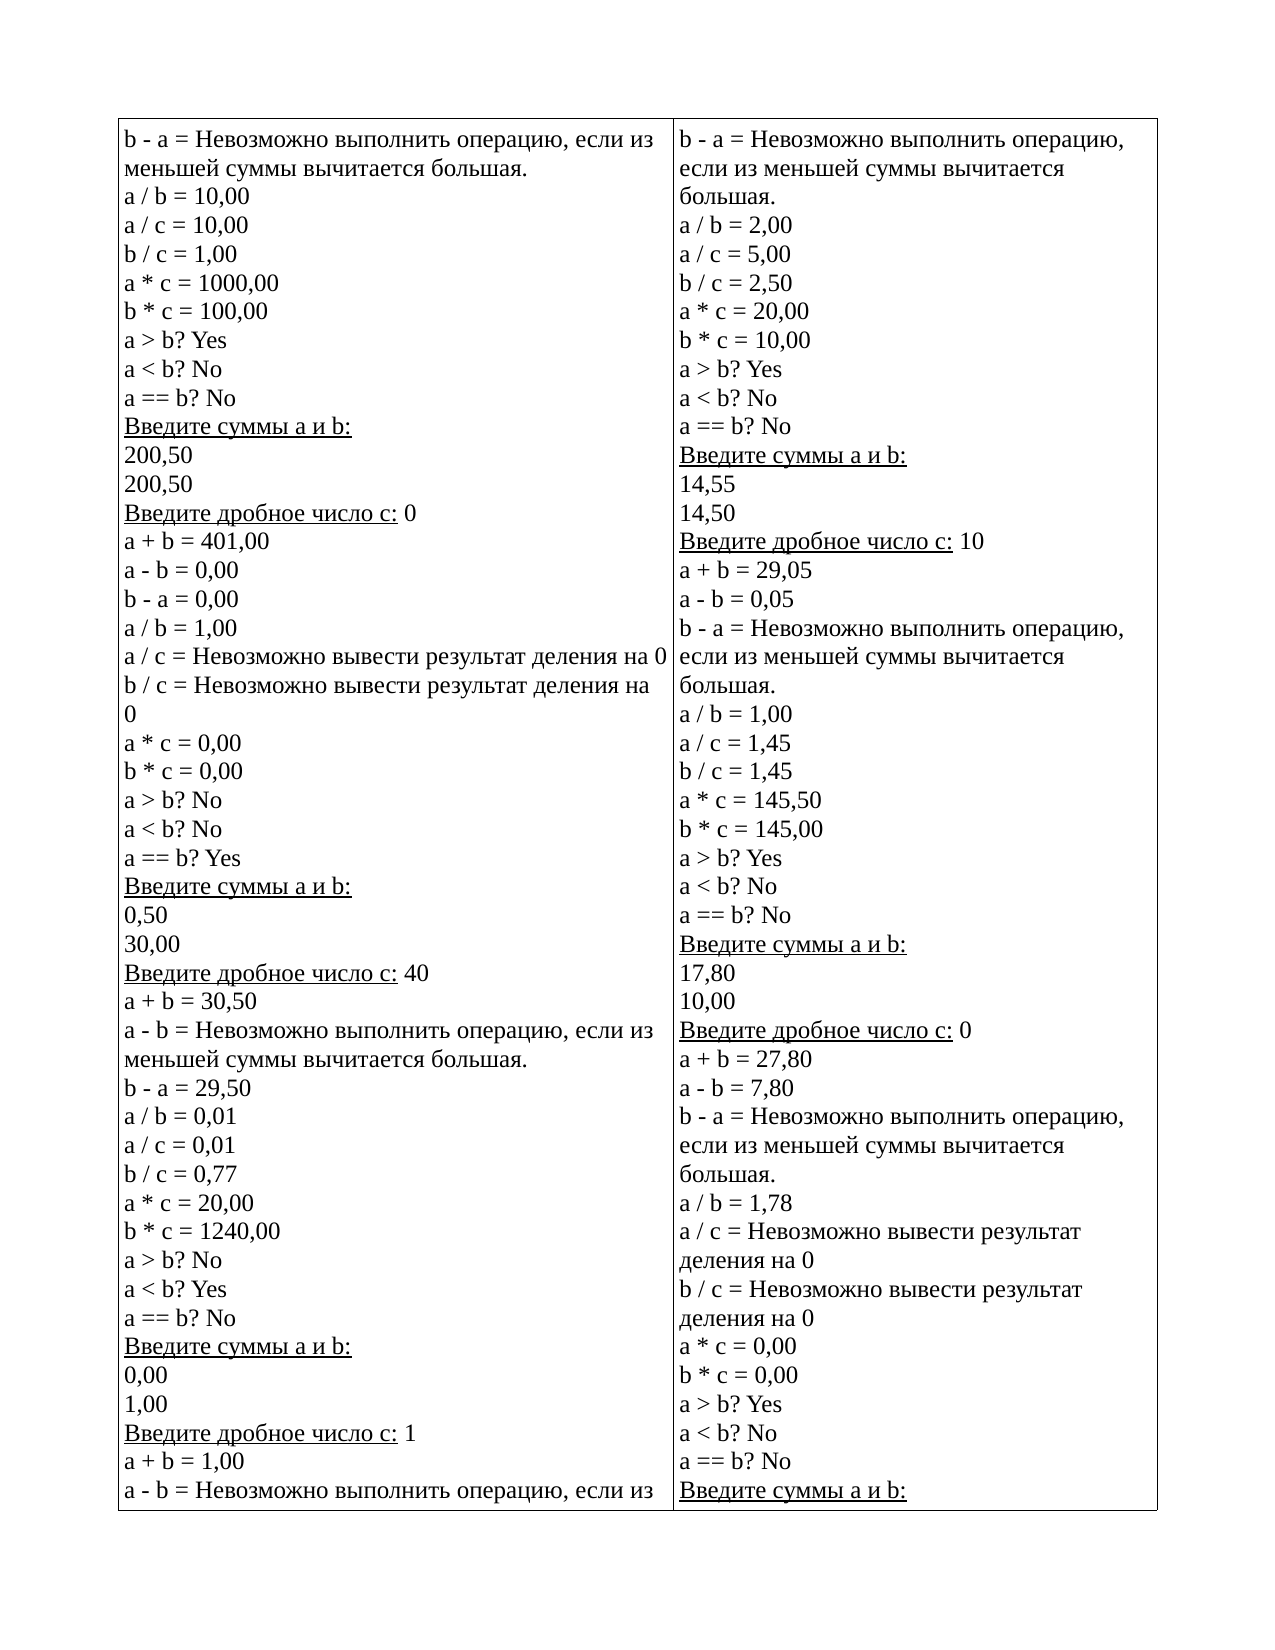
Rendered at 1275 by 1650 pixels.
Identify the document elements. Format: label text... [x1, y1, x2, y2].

table_cell b - a = Невозможно выполнить операцию, если из меньшей суммы вычитается большая. a / b = 10,00 a / c = 10,00 b / c = 1,00 a * c = 1000,00 b * c = 100,00 a > b? Yes a < b? No a == b? No Введите суммы a и b: 200,50 200,50 Введите дробное число c: 0 a + b = 401,00 a - b = 0,00 b - a = 0,00 a / b = 1,00 a / c = Невозможно вывести результат деления на 0 b / c = Невозможно вывести результат деления на 0 a * c = 0,00 b * c = 0,00 a > b? No a < b? No a == b? Yes Введите суммы a и b: 0,50 30,00 Введите дробное число c: 40 a + b = 30,50 a - b = Невозможно выполнить операцию, если из меньшей суммы вычитается большая. b - a = 29,50 a / b = 0,01 a / c = 0,01 b / c = 0,77 a * c = 20,00 b * c = 1240,00 a > b? No a < b? Yes a == b? No Введите суммы a и b: 0,00 1,00 Введите дробное число c: 1 a + b = 1,00 a - b = Невозможно выполнить операцию, если из [119, 119, 673, 1510]
table_cell b - a = Невозможно выполнить операцию, если из меньшей суммы вычитается большая. a / b = 2,00 a / c = 5,00 b / c = 2,50 a * c = 20,00 b * c = 10,00 a > b? Yes a < b? No a == b? No Введите суммы a и b: 14,55 14,50 Введите дробное число c: 10 a + b = 29,05 a - b = 0,05 b - a = Невозможно выполнить операцию, если из меньшей суммы вычитается большая. a / b = 1,00 a / c = 1,45 b / c = 1,45 a * c = 145,50 b * c = 145,00 a > b? Yes a < b? No a == b? No Введите суммы a и b: 17,80 10,00 Введите дробное число c: 0 a + b = 27,80 a - b = 7,80 b - a = Невозможно выполнить операцию, если из меньшей суммы вычитается большая. a / b = 1,78 a / c = Невозможно вывести результат деления на 0 b / c = Невозможно вывести результат деления на 0 a * c = 0,00 b * c = 0,00 a > b? Yes a < b? No a == b? No Введите суммы a и b: [674, 119, 1157, 1510]
